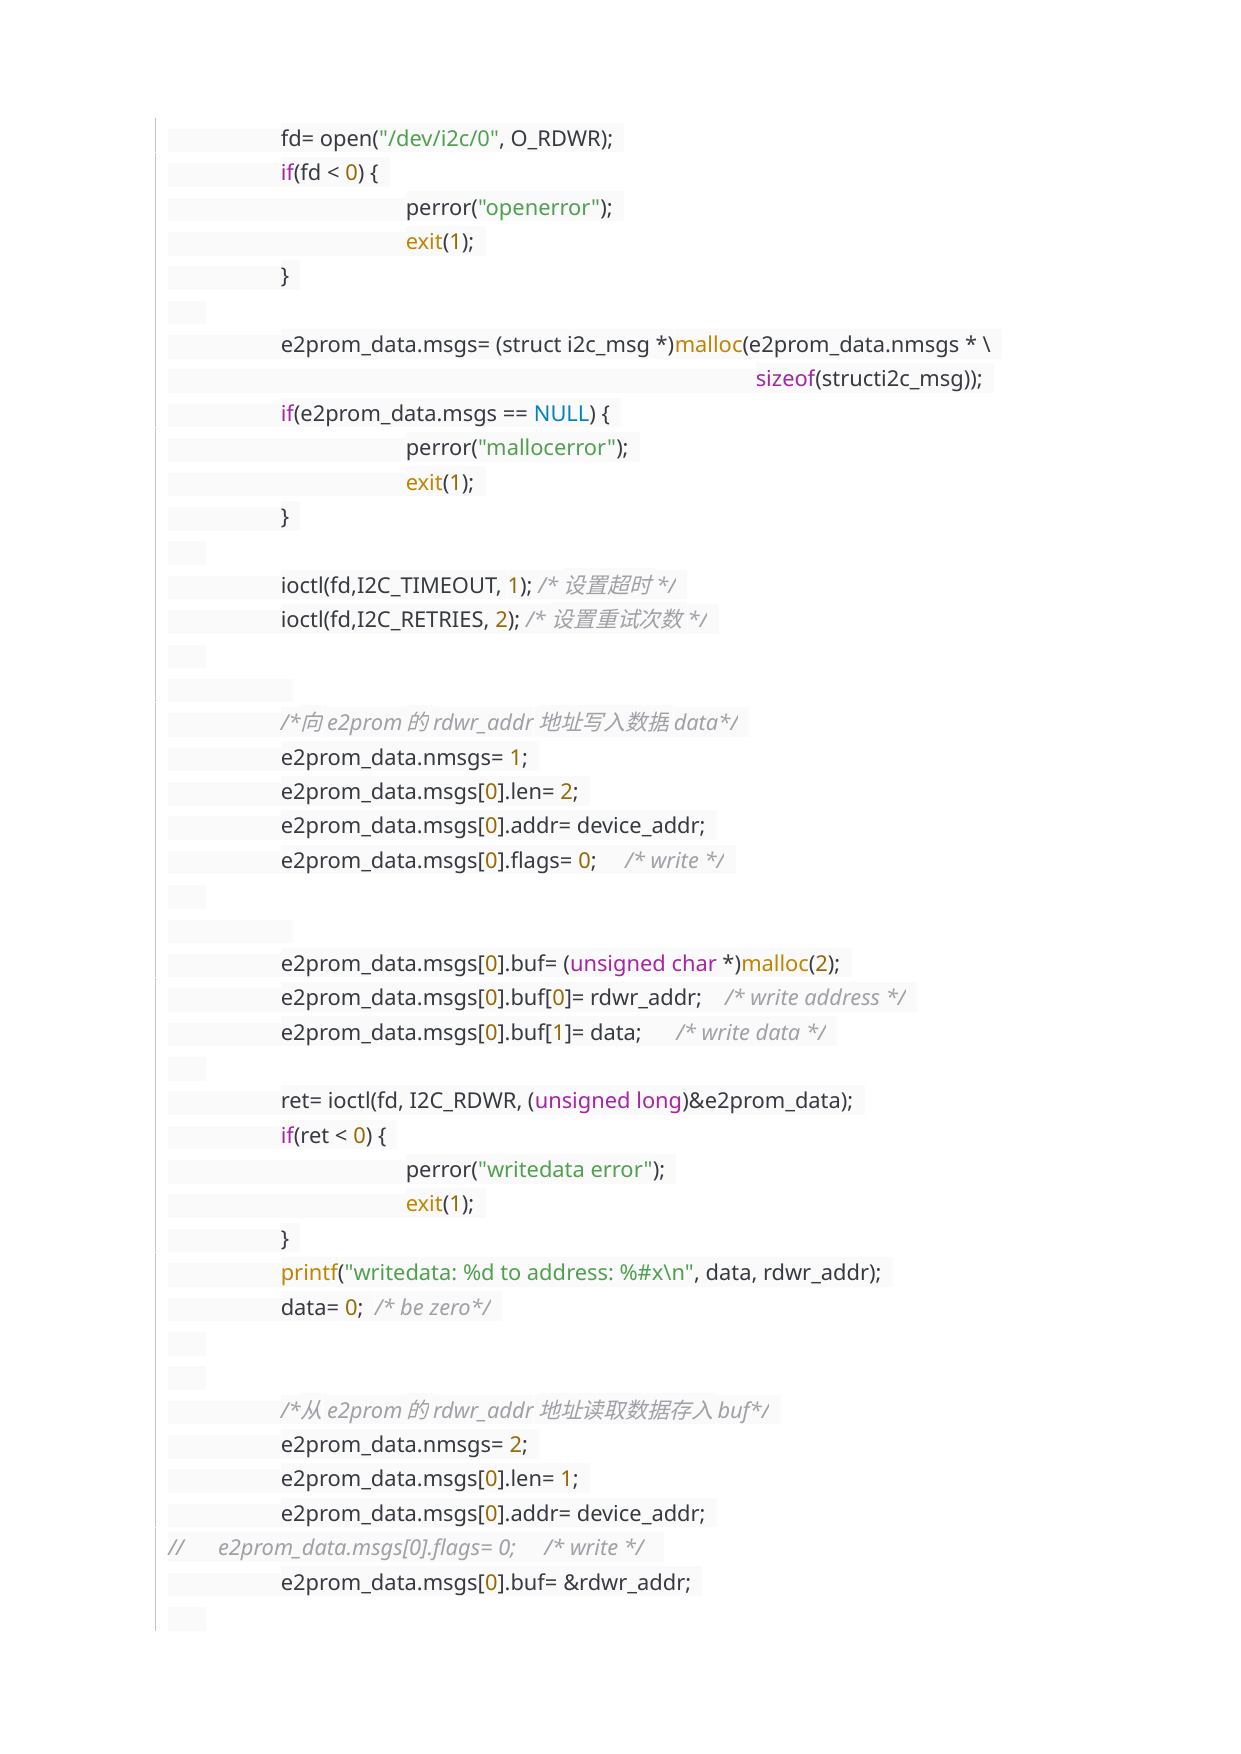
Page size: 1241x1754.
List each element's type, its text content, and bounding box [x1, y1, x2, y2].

text } [156, 1218, 1122, 1252]
text } [156, 256, 1122, 290]
text if(e2prom_data.msgs == NULL) { [156, 393, 1122, 427]
text [118, 565, 155, 599]
text e2prom_data.msgs[0].buf= &rdwr_addr; [156, 1562, 1122, 1596]
text sizeof(structi2c_msg)); [156, 359, 1122, 393]
text [118, 393, 155, 427]
text [118, 221, 155, 256]
text e2prom_data.msgs[0].buf[1]= data; /* write data */ [156, 1012, 1122, 1046]
text // e2prom_data.msgs[0].flags= 0; /* write */ [156, 1527, 1122, 1562]
text [118, 840, 155, 874]
text e2prom_data.msgs[0].addr= device_addr; [156, 806, 1122, 840]
text exit(1); [156, 462, 1122, 496]
text e2prom_data.msgs[0].len= 2; [156, 771, 1122, 806]
text [118, 943, 155, 977]
text e2prom_data.nmsgs= 1; [156, 737, 1122, 771]
text [118, 324, 155, 359]
text [118, 462, 155, 496]
text [118, 427, 155, 462]
text [118, 1012, 155, 1046]
text [118, 118, 155, 152]
text [118, 1184, 155, 1218]
text [118, 1149, 155, 1184]
text perror("writedata error"); [156, 1149, 1122, 1184]
text e2prom_data.msgs[0].buf= (unsigned char *)malloc(2); [156, 943, 1122, 977]
text [118, 1493, 155, 1527]
text [118, 1424, 155, 1459]
text [118, 1459, 155, 1493]
text [118, 1081, 155, 1115]
text [118, 152, 155, 187]
text [118, 256, 155, 290]
text [118, 806, 155, 840]
text perror("mallocerror"); [156, 427, 1122, 462]
text exit(1); [156, 1184, 1122, 1218]
text [118, 359, 155, 393]
text [118, 1218, 155, 1252]
text [118, 1115, 155, 1149]
text [118, 771, 155, 806]
text [118, 496, 155, 531]
text fd= open("/dev/i2c/0", O_RDWR); [156, 118, 1122, 152]
text e2prom_data.msgs[0].buf[0]= rdwr_addr; /* write address */ [156, 977, 1122, 1012]
text ioctl(fd,I2C_TIMEOUT, 1); /* 设置超时 */ [156, 565, 1122, 599]
text e2prom_data.msgs[0].addr= device_addr; [156, 1493, 1122, 1527]
text e2prom_data.msgs[0].len= 1; [156, 1459, 1122, 1493]
text [118, 1562, 155, 1596]
text /*从e2prom的rdwr_addr地址读取数据存入buf*/ [156, 1390, 1122, 1424]
text } [156, 496, 1122, 531]
text e2prom_data.msgs[0].flags= 0; /* write */ [156, 840, 1122, 874]
text [118, 1390, 155, 1424]
text [118, 1252, 155, 1287]
text if(ret < 0) { [156, 1115, 1122, 1149]
text printf("writedata: %d to address: %#x\n", data, rdwr_addr); [156, 1252, 1122, 1287]
text ret= ioctl(fd, I2C_RDWR, (unsigned long)&e2prom_data); [156, 1081, 1122, 1115]
text [118, 977, 155, 1012]
text [118, 702, 155, 737]
text [118, 187, 155, 221]
text exit(1); [156, 221, 1122, 256]
text [118, 1527, 155, 1562]
text [118, 737, 155, 771]
text [118, 599, 155, 634]
text e2prom_data.nmsgs= 2; [156, 1424, 1122, 1459]
text [118, 1287, 155, 1321]
text /*向e2prom的rdwr_addr地址写入数据data*/ [156, 702, 1122, 737]
text perror("openerror"); [156, 187, 1122, 221]
text if(fd < 0) { [156, 152, 1122, 187]
text data= 0; /* be zero*/ [156, 1287, 1122, 1321]
text e2prom_data.msgs= (struct i2c_msg *)malloc(e2prom_data.nmsgs * \ [156, 324, 1122, 359]
text ioctl(fd,I2C_RETRIES, 2); /* 设置重试次数 */ [156, 599, 1122, 634]
